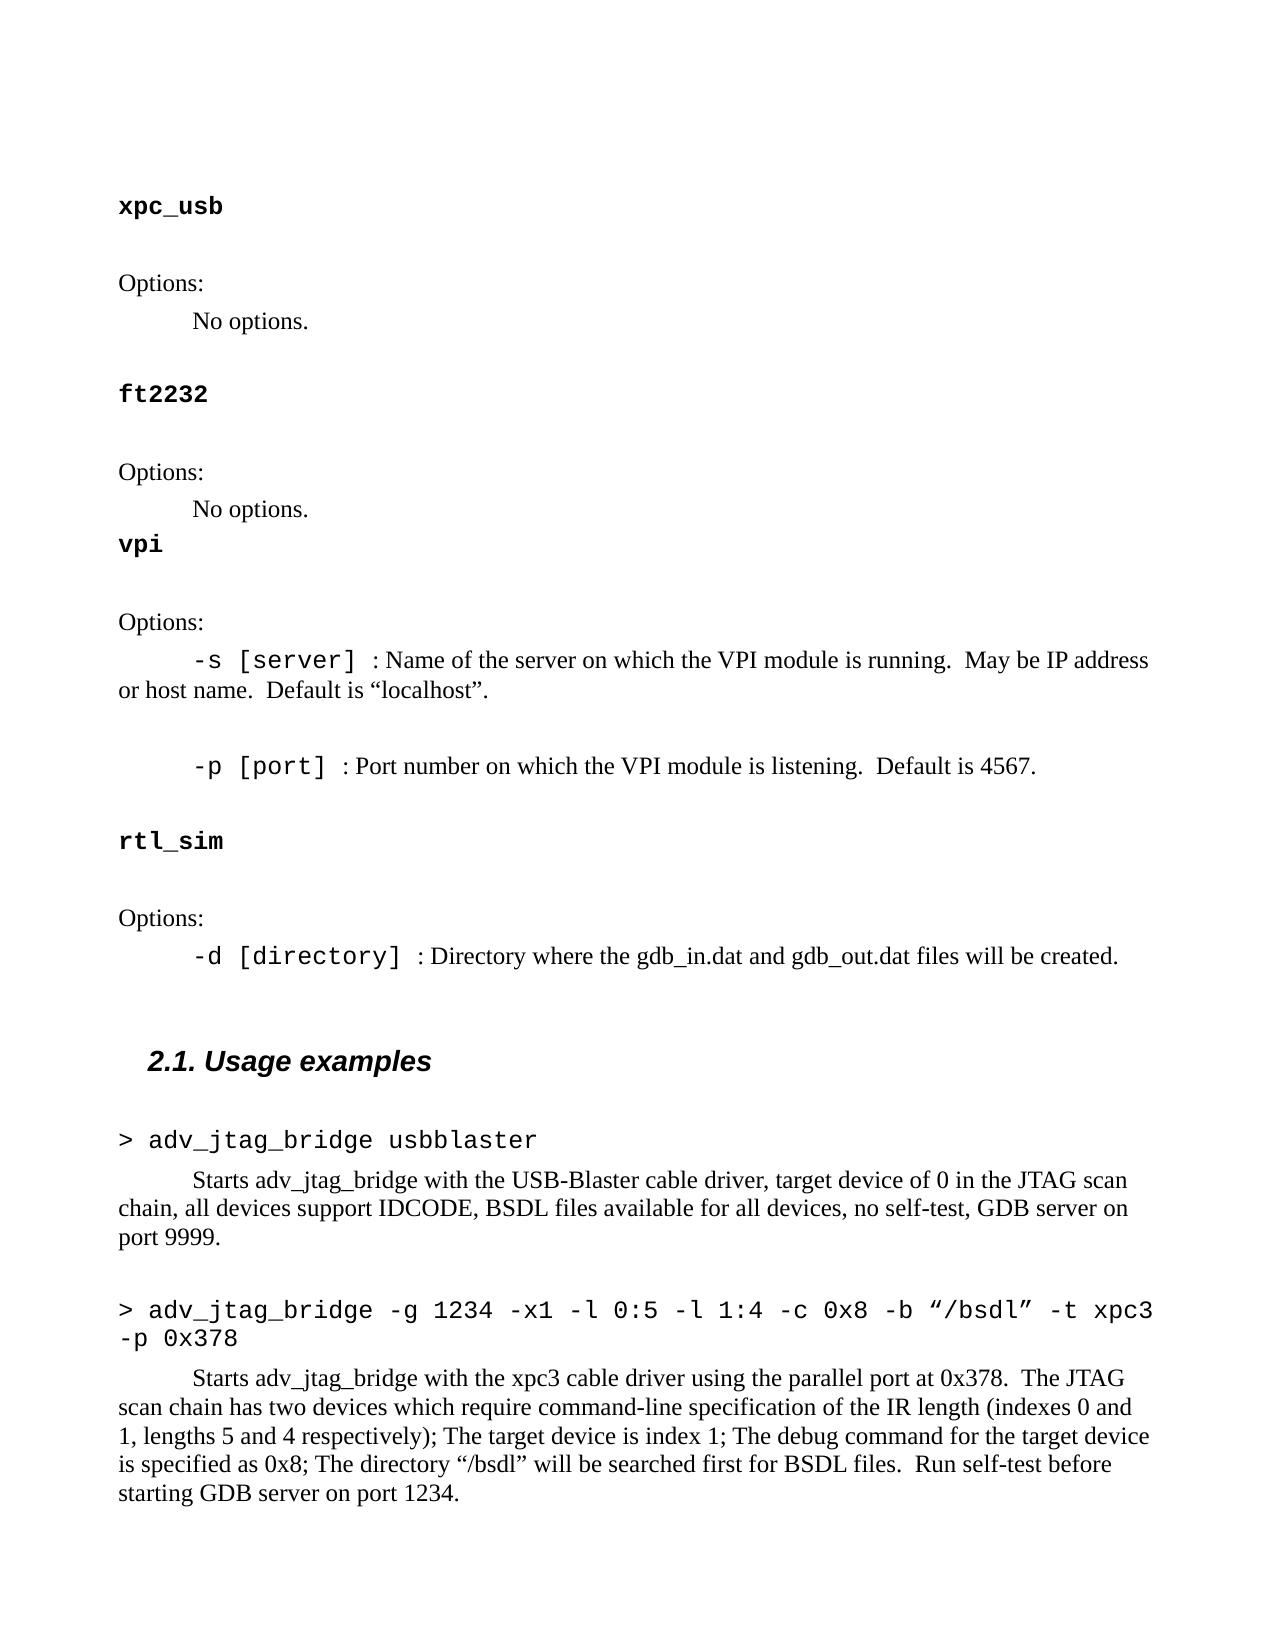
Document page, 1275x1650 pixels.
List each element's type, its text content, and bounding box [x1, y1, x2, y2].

subtitle Usage examples [148, 1044, 1157, 1077]
text rtl_sim [118, 828, 1157, 857]
text Options: [118, 607, 1157, 636]
text No options. [118, 494, 1157, 523]
text Options: [118, 903, 1157, 932]
text -s [server] : Name of the server on which the VPI module is running. May be IP address or host name. Default is “localhost”. [118, 645, 1157, 704]
text > adv_jtag_bridge usbblaster [118, 1127, 1157, 1156]
text Starts adv_jtag_bridge with the xpc3 cable driver using the parallel port at 0x378. The JTAG scan chain has two devices which require command-line specification of the IR length (indexes 0 and 1, lengths 5 and 4 respectively); The target device is index 1; The debug command for the target device is specified as 0x8; The directory “/bsdl” will be searched first for BSDL files. Run self-test before starting GDB server on port 1234. [118, 1363, 1157, 1507]
text ft2232 [118, 382, 1157, 410]
text No options. [118, 306, 1157, 335]
text xpc_usb [118, 193, 1157, 222]
text Options: [118, 268, 1157, 297]
text > adv_jtag_bridge -g 1234 -x1 -l 0:5 -l 1:4 -c 0x8 -b “/bsdl” -t xpc3 -p 0x378 [118, 1298, 1157, 1354]
text vpi [118, 532, 1157, 560]
text -d [directory] : Directory where the gdb_in.dat and gdb_out.dat files will be created. [118, 941, 1157, 972]
text Options: [118, 457, 1157, 485]
text -p [port] : Port number on which the VPI module is listening. Default is 4567. [118, 751, 1157, 782]
text Starts adv_jtag_bridge with the USB-Blaster cable driver, target device of 0 in the JTAG scan chain, all devices support IDCODE, BSDL files available for all devices, no self-test, GDB server on port 9999. [118, 1165, 1157, 1251]
